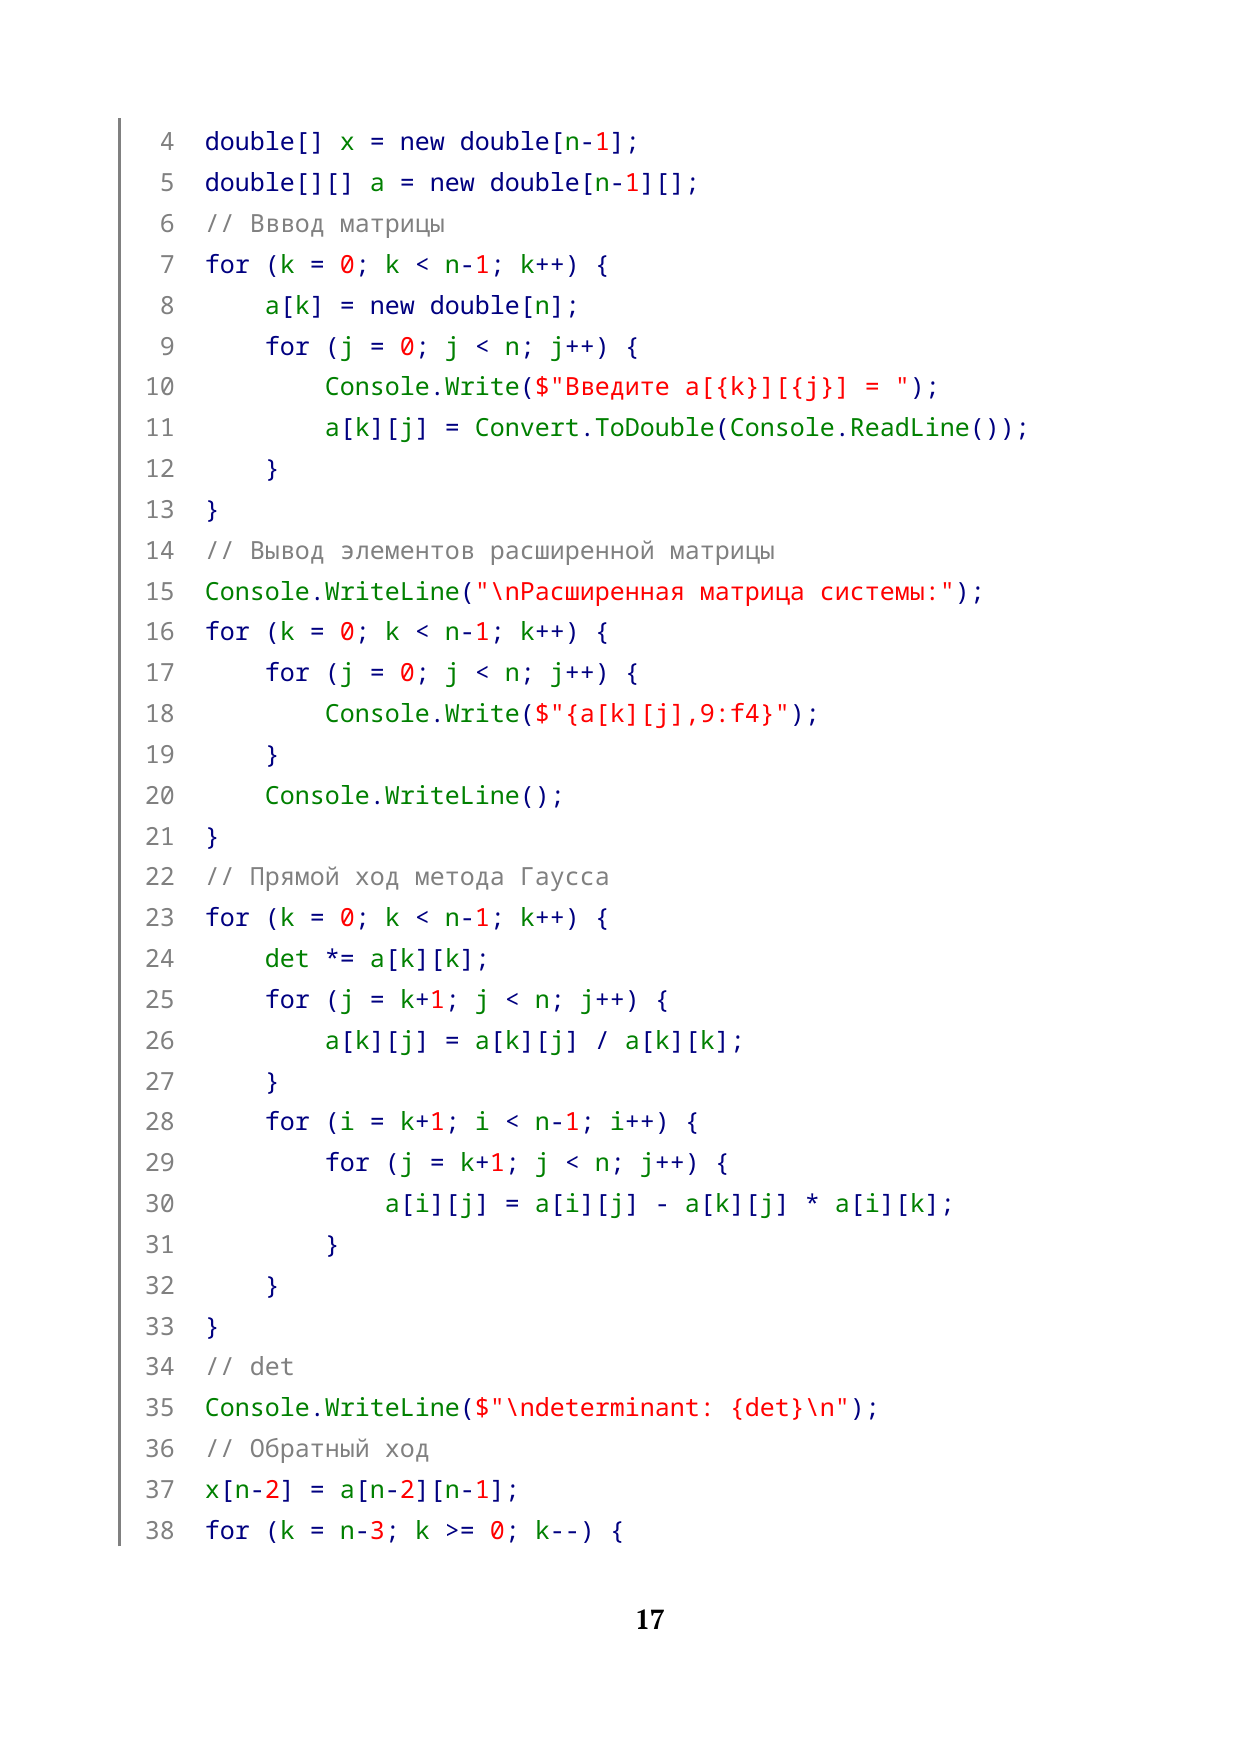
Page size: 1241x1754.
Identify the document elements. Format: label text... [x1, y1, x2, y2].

text 8 a[k] = new double[n]; [121, 281, 1181, 321]
text 35 Console.WriteLine($"\ndeterminant: {det}\n"); [121, 1384, 1181, 1424]
text 15 Console.WriteLine("\nРасширенная матрица системы:"); [121, 567, 1181, 607]
text 23 for (k = 0; k < n-1; k++) { [121, 894, 1181, 934]
text 28 for (i = k+1; i < n-1; i++) { [121, 1098, 1181, 1138]
text 19 } [121, 731, 1181, 771]
text 30 a[i][j] = a[i][j] - a[k][j] * a[i][k]; [121, 1180, 1181, 1220]
text 37 x[n-2] = a[n-2][n-1]; [121, 1466, 1181, 1506]
text 4 double[] x = new double[n-1]; [121, 118, 1181, 158]
text 20 Console.WriteLine(); [121, 771, 1181, 811]
text 14 // Вывод элементов расширенной матрицы [121, 526, 1181, 566]
text 36 // Обратный ход [121, 1425, 1181, 1465]
text 27 } [121, 1057, 1181, 1097]
text 12 } [121, 445, 1181, 485]
text 34 // det [121, 1343, 1181, 1383]
text 25 for (j = k+1; j < n; j++) { [121, 976, 1181, 1016]
text 33 } [121, 1302, 1181, 1342]
text 16 for (k = 0; k < n-1; k++) { [121, 608, 1181, 648]
text 13 } [121, 486, 1181, 526]
text 17 for (j = 0; j < n; j++) { [121, 649, 1181, 689]
text 29 for (j = k+1; j < n; j++) { [121, 1139, 1181, 1179]
text 10 Console.Write($"Введите a[{k}][{j}] = "); [121, 363, 1181, 403]
text 7 for (k = 0; k < n-1; k++) { [121, 241, 1181, 281]
text 26 a[k][j] = a[k][j] / a[k][k]; [121, 1016, 1181, 1056]
text 24 det *= a[k][k]; [121, 935, 1181, 975]
text 9 for (j = 0; j < n; j++) { [121, 322, 1181, 362]
text 18 Console.Write($"{a[k][j],9:f4}"); [121, 690, 1181, 730]
text 31 } [121, 1221, 1181, 1261]
text 21 } [121, 812, 1181, 852]
text 6 // Вввод матрицы [121, 200, 1181, 240]
text 32 } [121, 1261, 1181, 1301]
text 5 double[][] a = new double[n-1][]; [121, 159, 1181, 199]
text 11 a[k][j] = Convert.ToDouble(Console.ReadLine()); [121, 404, 1181, 444]
text 38 for (k = n-3; k >= 0; k--) { [121, 1506, 1181, 1546]
text 22 // Прямой ход метода Гаусса [121, 853, 1181, 893]
